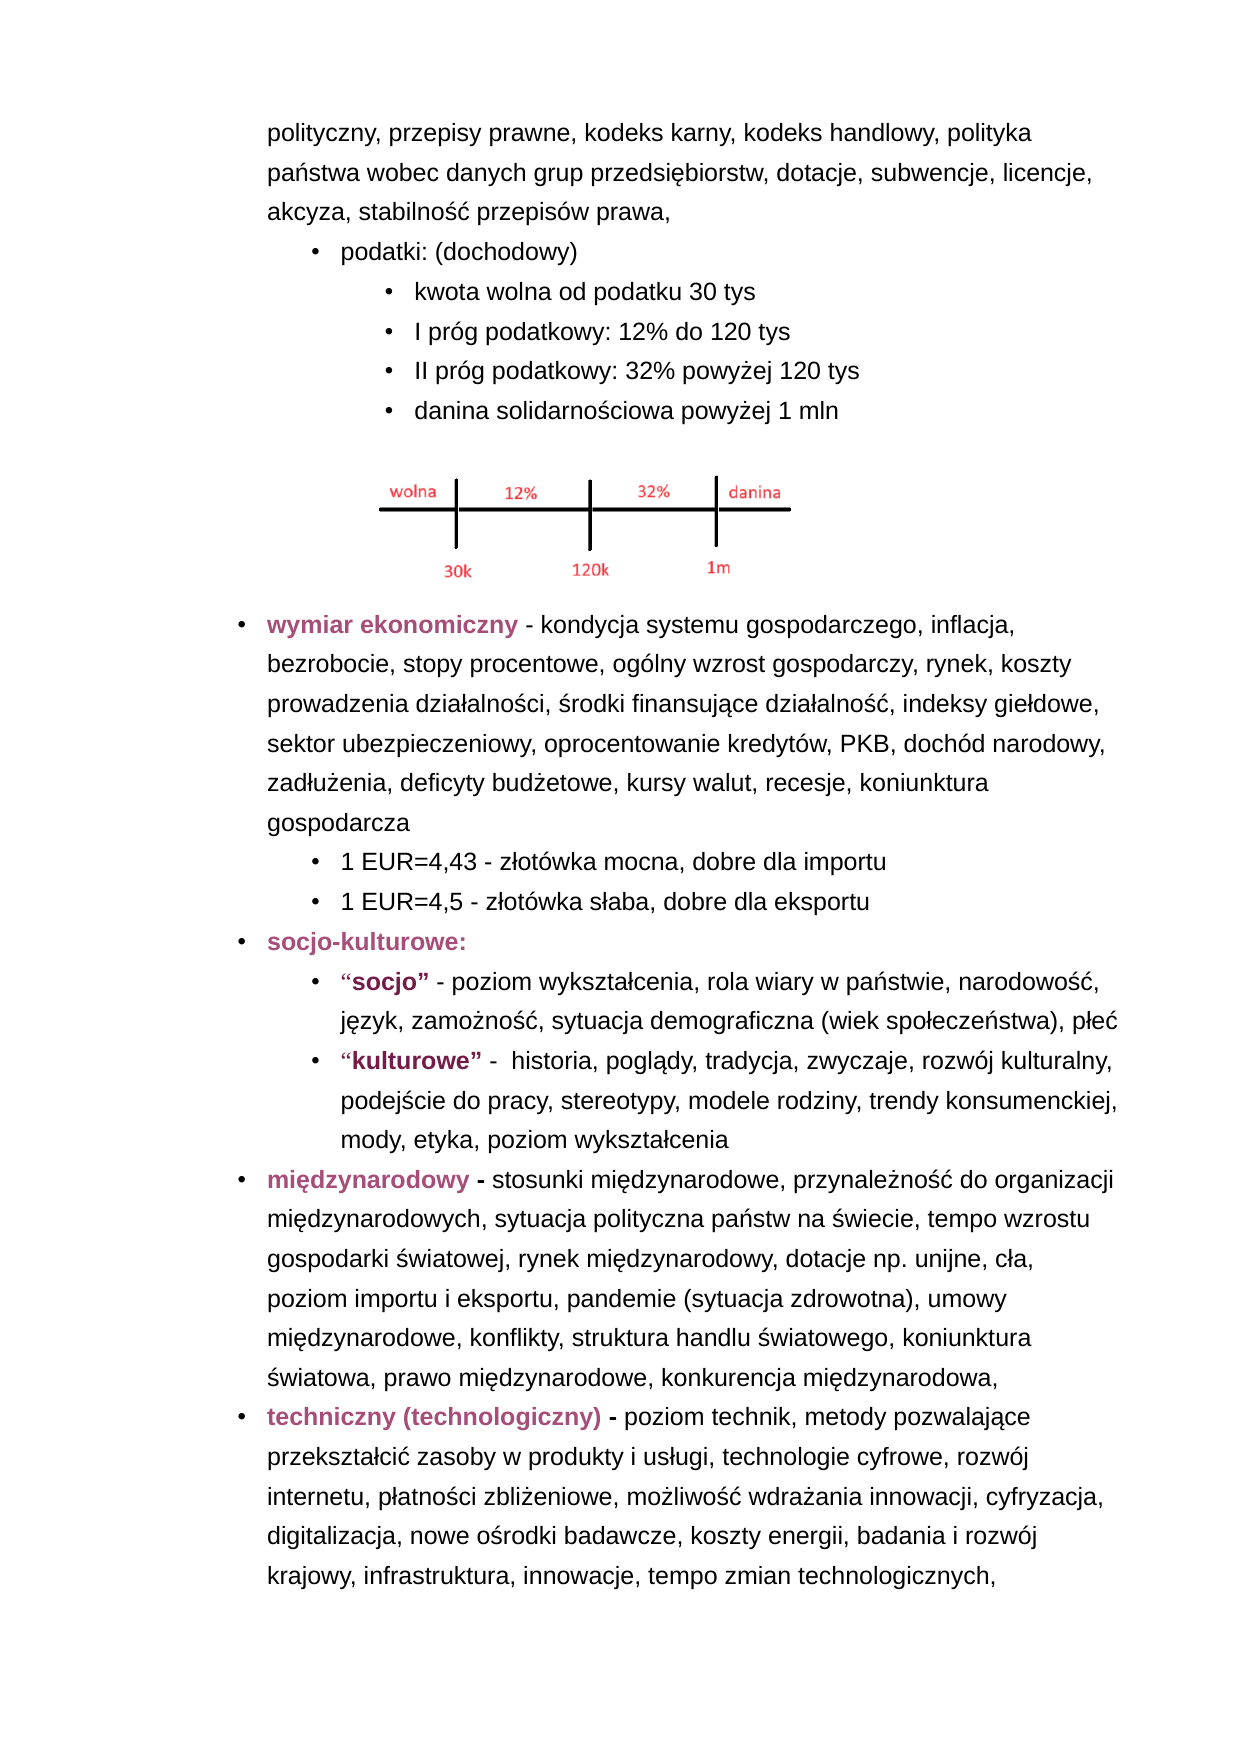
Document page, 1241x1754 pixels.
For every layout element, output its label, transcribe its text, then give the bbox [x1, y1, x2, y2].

list II próg podatkowy: 32% powyżej 120 tys [384, 356, 1122, 385]
list wymiar ekonomiczny - kondycja systemu gospodarczego, inflacja, bezrobocie, stopy procentowe, ogólny wzrost gospodarczy, rynek, koszty prowadzenia działalności, środki finansujące działalność, indeksy giełdowe, sektor ubezpieczeniowy, oprocentowanie kredytów, PKB, dochód narodowy, zadłużenia, deficyty budżetowe, kursy walut, recesje, koniunktura gospodarcza [237, 610, 1122, 836]
list danina solidarnościowa powyżej 1 mln [384, 396, 1122, 425]
list “socjo” - poziom wykształcenia, rola wiary w państwie, narodowość, język, zamożność, sytuacja demograficzna (wiek społeczeństwa), płeć [311, 967, 1122, 1035]
list kwota wolna od podatku 30 tys [384, 277, 1122, 306]
list międzynarodowy - stosunki międzynarodowe, przynależność do organizacji międzynarodowych, sytuacja polityczna państw na świecie, tempo wzrostu gospodarki światowej, rynek międzynarodowy, dotacje np. unijne, cła, poziom importu i eksportu, pandemie (sytuacja zdrowotna), umowy międzynarodowe, konflikty, struktura handlu światowego, koniunktura światowa, prawo międzynarodowe, konkurencja międzynarodowa, [237, 1165, 1122, 1392]
list socjo-kulturowe: [237, 927, 1122, 956]
list I próg podatkowy: 12% do 120 tys [384, 316, 1122, 345]
list podatki: (dochodowy) [311, 237, 1122, 266]
list “kulturowe” - historia, poglądy, tradycja, zwyczaje, rozwój kulturalny, podejście do pracy, stereotypy, modele rodziny, trendy konsumenckiej, mody, etyka, poziom wykształcenia [311, 1046, 1122, 1154]
picture [343, 452, 834, 583]
list techniczny (technologiczny) - poziom technik, metody pozwalające przekształcić zasoby w produkty i usługi, technologie cyfrowe, rozwój internetu, płatności zbliżeniowe, możliwość wdrażania innowacji, cyfryzacja, digitalizacja, nowe ośrodki badawcze, koszty energii, badania i rozwój krajowy, infrastruktura, innowacje, tempo zmian technologicznych, [237, 1402, 1122, 1589]
list 1 EUR=4,43 - złotówka mocna, dobre dla importu [311, 847, 1122, 876]
list 1 EUR=4,5 - złotówka słaba, dobre dla eksportu [311, 887, 1122, 916]
list polityczny, przepisy prawne, kodeks karny, kodeks handlowy, polityka państwa wobec danych grup przedsiębiorstw, dotacje, subwencje, licencje, akcyza, stabilność przepisów prawa, [237, 118, 1122, 226]
